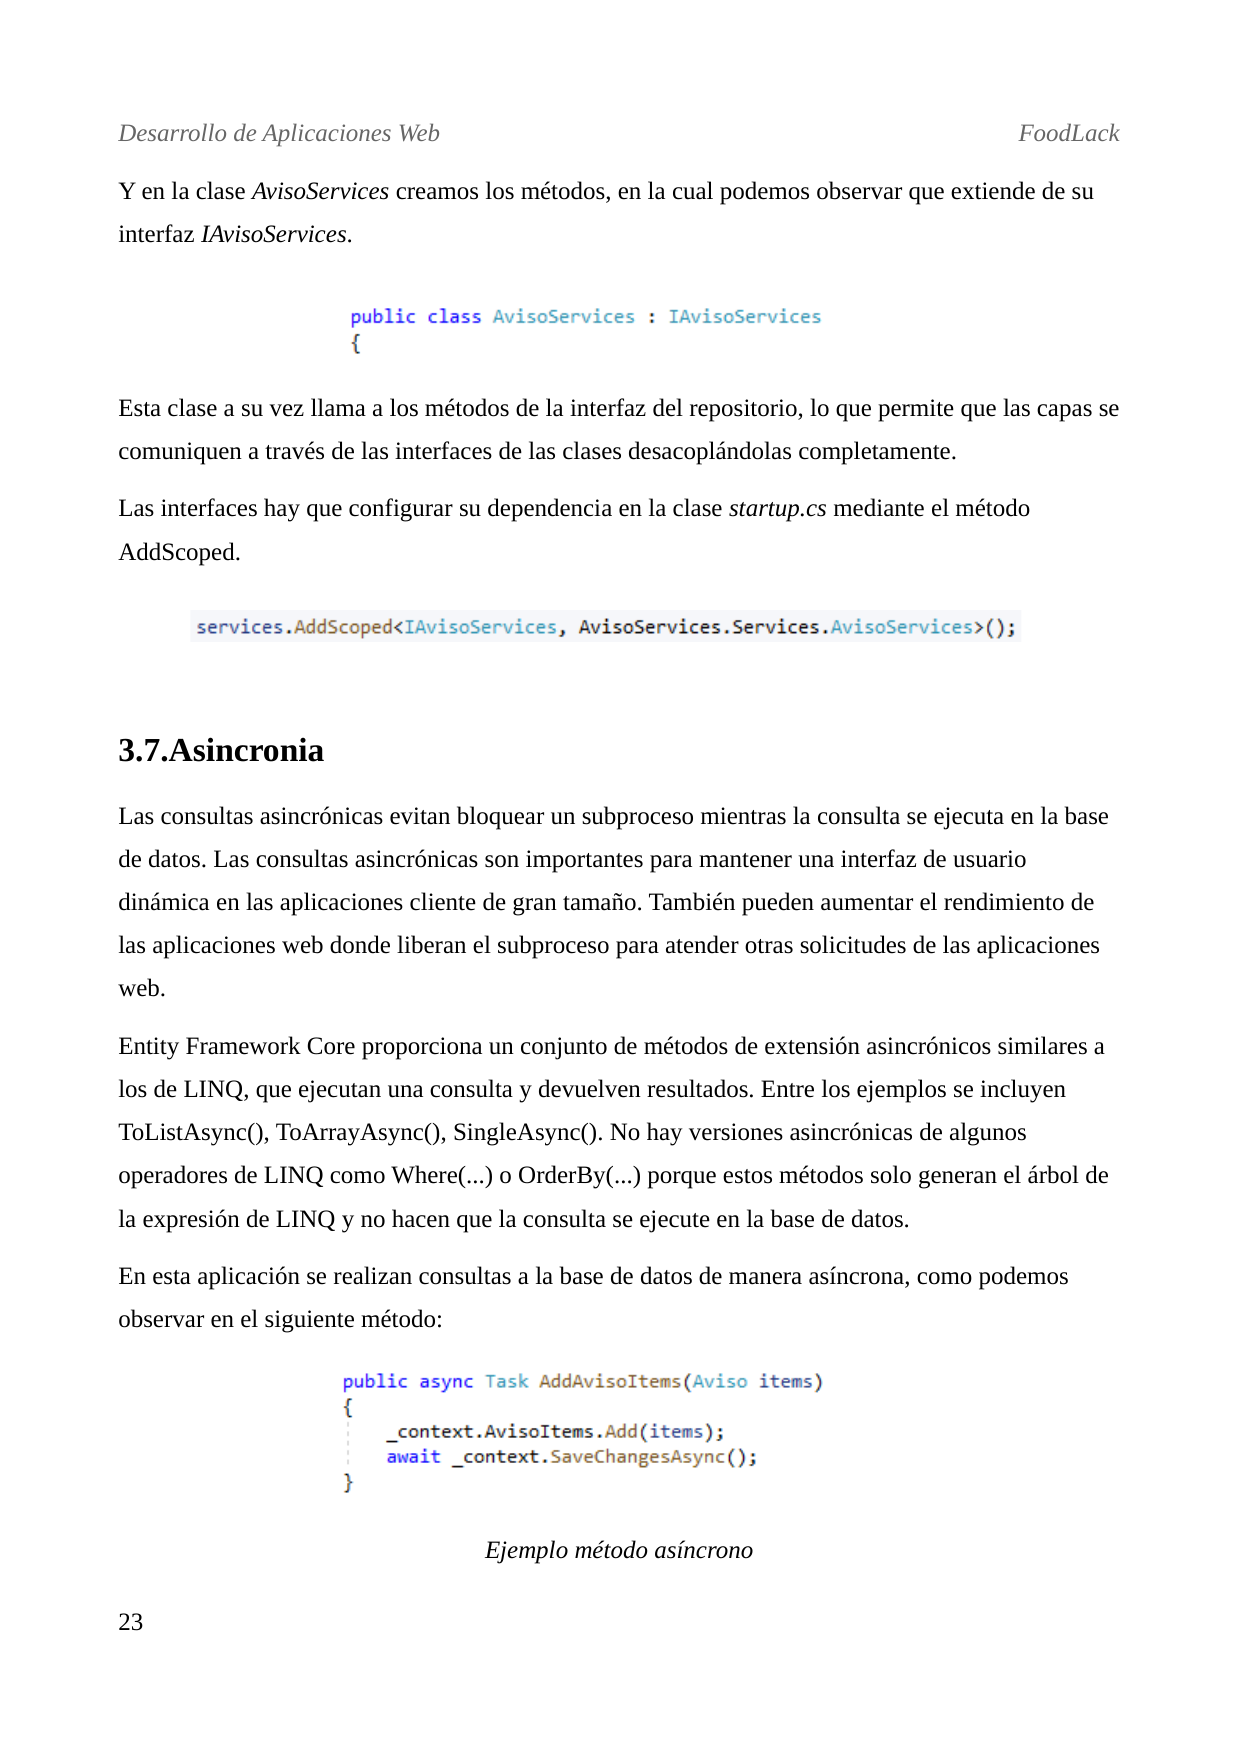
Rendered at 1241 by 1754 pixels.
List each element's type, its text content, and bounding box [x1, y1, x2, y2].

subtitle 3.7.Asincronia [118, 731, 1122, 769]
text Entity Framework Core proporciona un conjunto de métodos de extensión asincrónicos similares a los de LINQ, que ejecutan una consulta y devuelven resultados. Entre los ejemplos se incluyen ToListAsync(), ToArrayAsync(), SingleAsync(). No hay versiones asincrónicas de algunos operadores de LINQ como Where(...) o OrderBy(...) porque estos métodos solo generan el árbol de la expresión de LINQ y no hacen que la consulta se ejecute en la base de datos. [118, 1031, 1122, 1232]
text En esta aplicación se realizan consultas a la base de datos de manera asíncrona, como podemos observar en el siguiente método: [118, 1261, 1122, 1333]
text Y en la clase AvisoServices creamos los métodos, en la cual podemos observar que extiende de su interfaz IAvisoServices. [118, 176, 1122, 248]
picture [190, 610, 1022, 642]
picture [335, 1369, 828, 1510]
picture [346, 300, 880, 357]
text Ejemplo método asíncrono [118, 1535, 1122, 1564]
text Esta clase a su vez llama a los métodos de la interfaz del repositorio, lo que permite que las capas se comuniquen a través de las interfaces de las clases desacoplándolas completamente. [118, 393, 1122, 464]
text Las interfaces hay que configurar su dependencia en la clase startup.cs mediante el método AddScoped. [118, 493, 1122, 565]
text Las consultas asincrónicas evitan bloquear un subproceso mientras la consulta se ejecuta en la base de datos. Las consultas asincrónicas son importantes para mantener una interfaz de usuario dinámica en las aplicaciones cliente de gran tamaño. También pueden aumentar el rendimiento de las aplicaciones web donde liberan el subproceso para atender otras solicitudes de las aplicaciones web. [118, 801, 1122, 1002]
